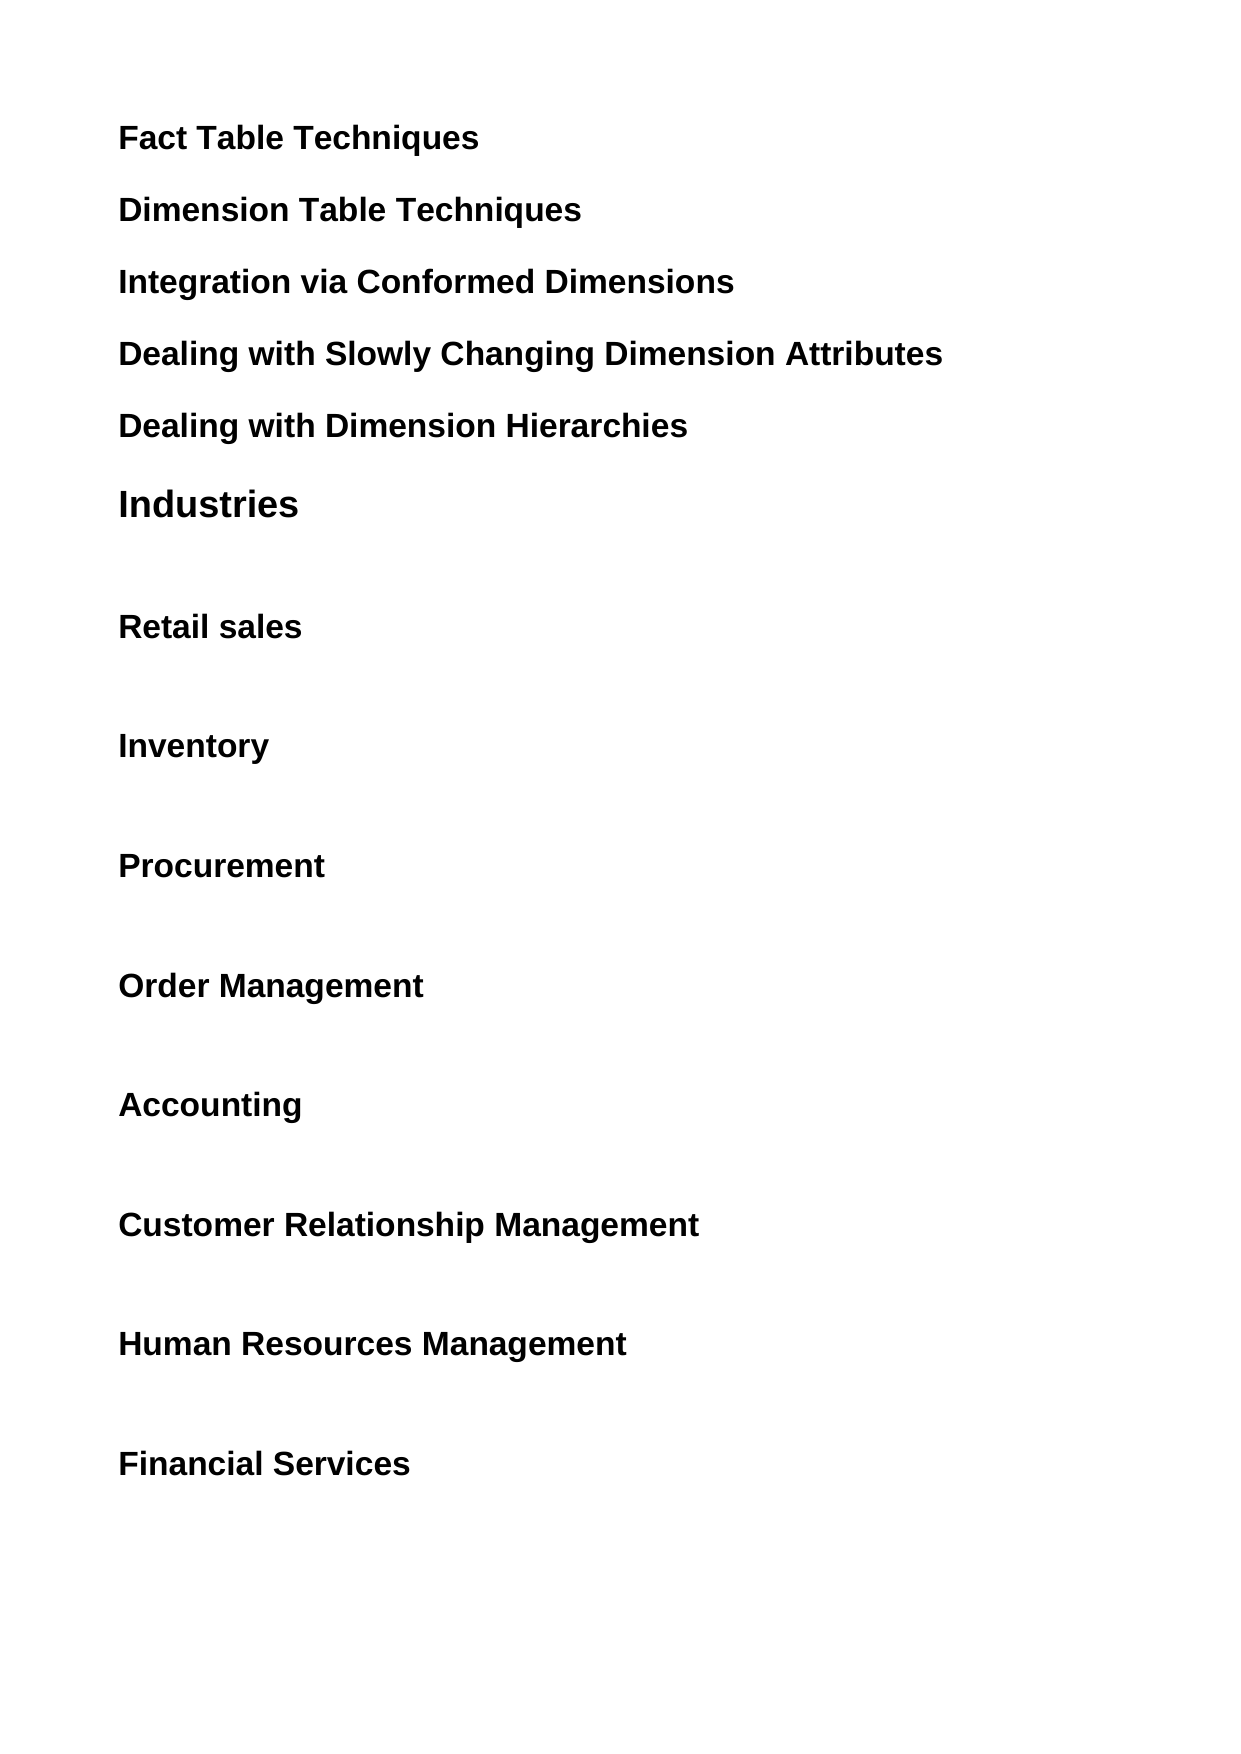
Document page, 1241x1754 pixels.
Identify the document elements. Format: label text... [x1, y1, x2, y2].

subtitle Accounting [118, 1085, 1122, 1124]
subtitle Industries [118, 482, 1122, 526]
subtitle Dimension Table Techniques [118, 190, 1122, 229]
subtitle Human Resources Management [118, 1324, 1122, 1363]
subtitle Dealing with Slowly Changing Dimension Attributes [118, 334, 1122, 373]
subtitle Financial Services [118, 1444, 1122, 1482]
subtitle Integration via Conformed Dimensions [118, 262, 1122, 301]
subtitle Fact Table Techniques [118, 118, 1122, 157]
subtitle Inventory [118, 726, 1122, 765]
subtitle Procurement [118, 846, 1122, 884]
subtitle Dealing with Dimension Hierarchies [118, 406, 1122, 445]
subtitle Retail sales [118, 607, 1122, 645]
subtitle Order Management [118, 966, 1122, 1004]
subtitle Customer Relationship Management [118, 1205, 1122, 1243]
